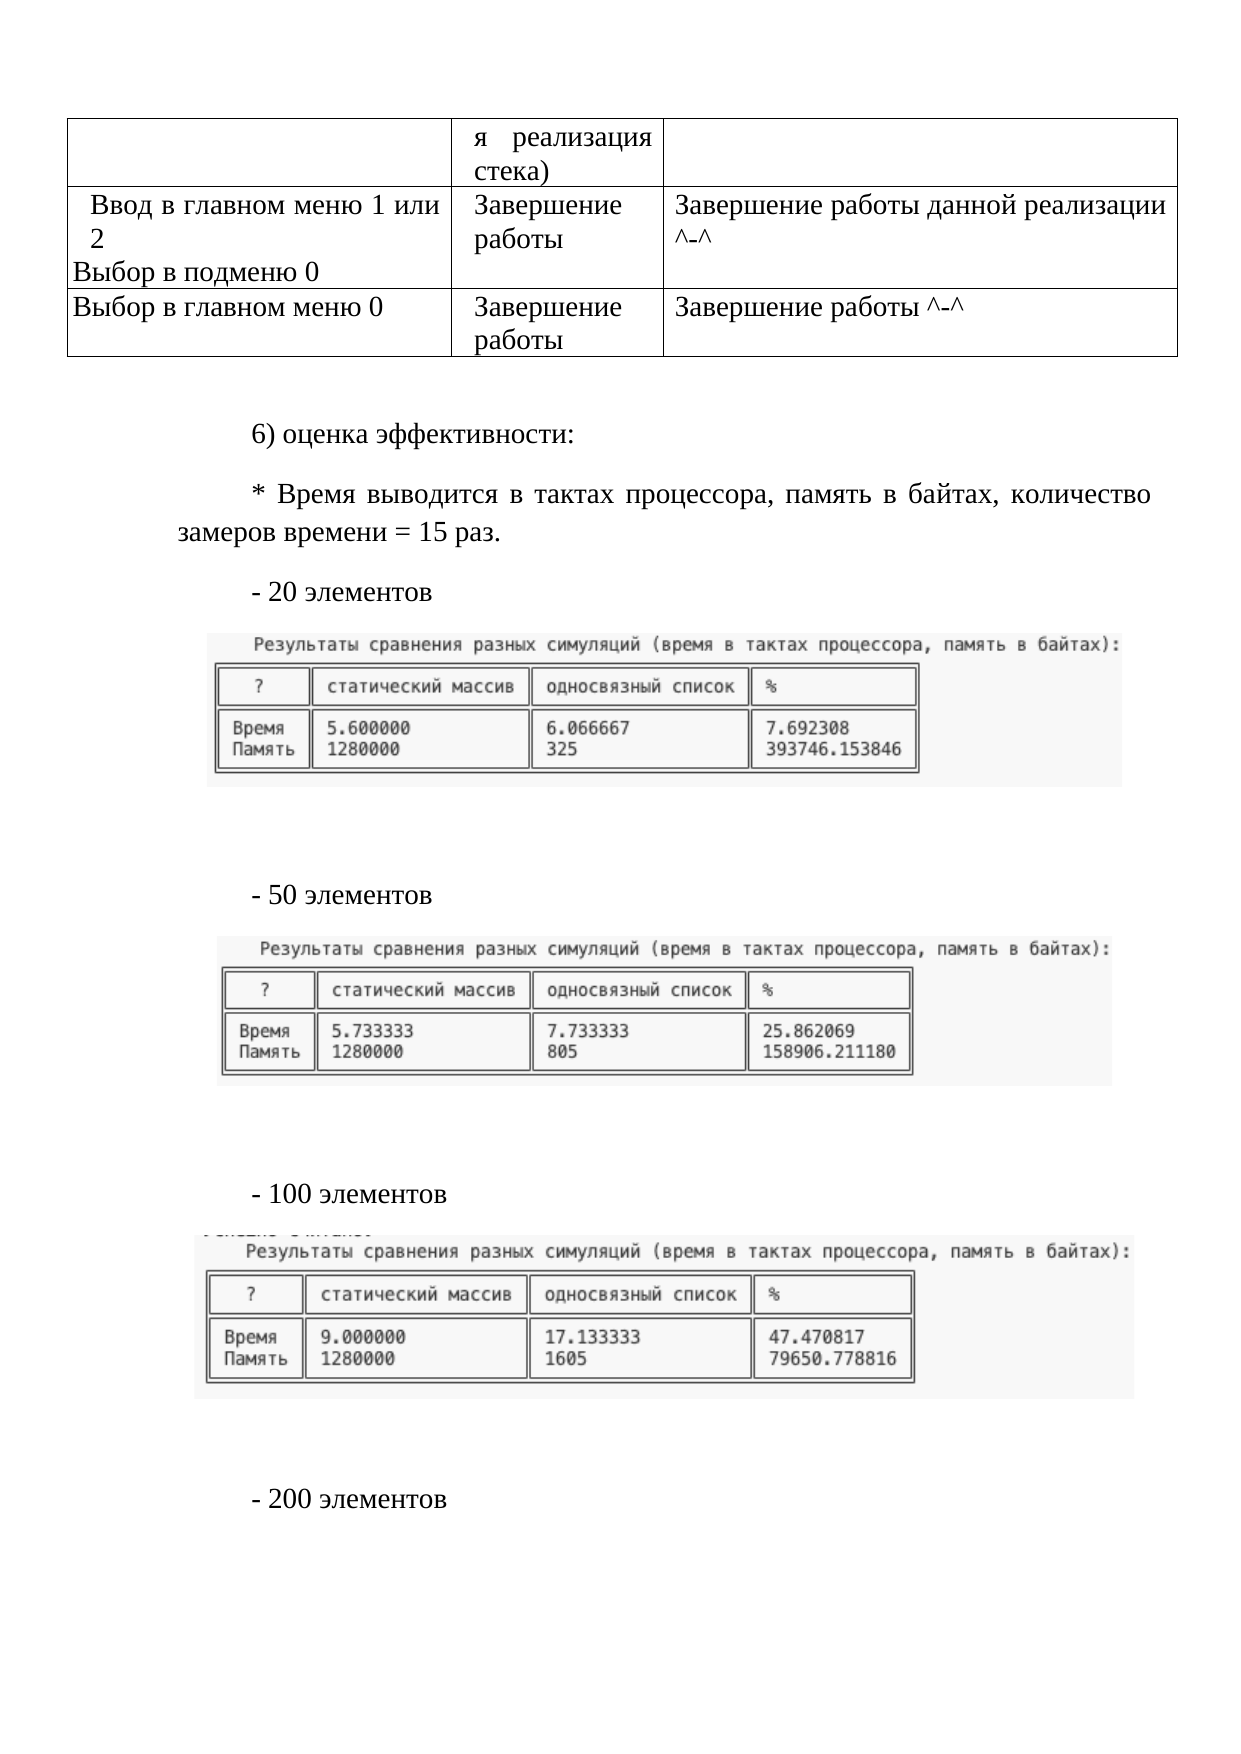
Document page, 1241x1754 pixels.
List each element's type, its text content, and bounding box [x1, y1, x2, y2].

text - 50 элементов [177, 877, 1152, 910]
text - 200 элементов [177, 1481, 1152, 1515]
table_cell я реализация стека) [452, 119, 663, 186]
text - 20 элементов [177, 574, 1152, 607]
table_cell Ввод в главном меню 1 или 2 Выбор в подменю 0 [68, 187, 451, 288]
table_cell Завершение работы ^-^ [664, 289, 1177, 356]
picture [194, 1235, 1135, 1399]
table_cell Завершение работы данной реализации ^-^ [664, 187, 1177, 288]
table_cell Выбор в главном меню 0 [68, 289, 451, 356]
picture [206, 633, 1123, 787]
text - 100 элементов [177, 1176, 1152, 1209]
text * Время выводится в тактах процессора, память в байтах, количество замеров времени = 15 раз. [177, 476, 1152, 548]
table_cell [68, 119, 451, 186]
table_cell Завершение работы [452, 187, 663, 288]
picture [216, 936, 1113, 1086]
text 6) оценка эффективности: [177, 416, 1152, 450]
table_cell [664, 119, 1177, 186]
table_cell Завершение работы [452, 289, 663, 356]
